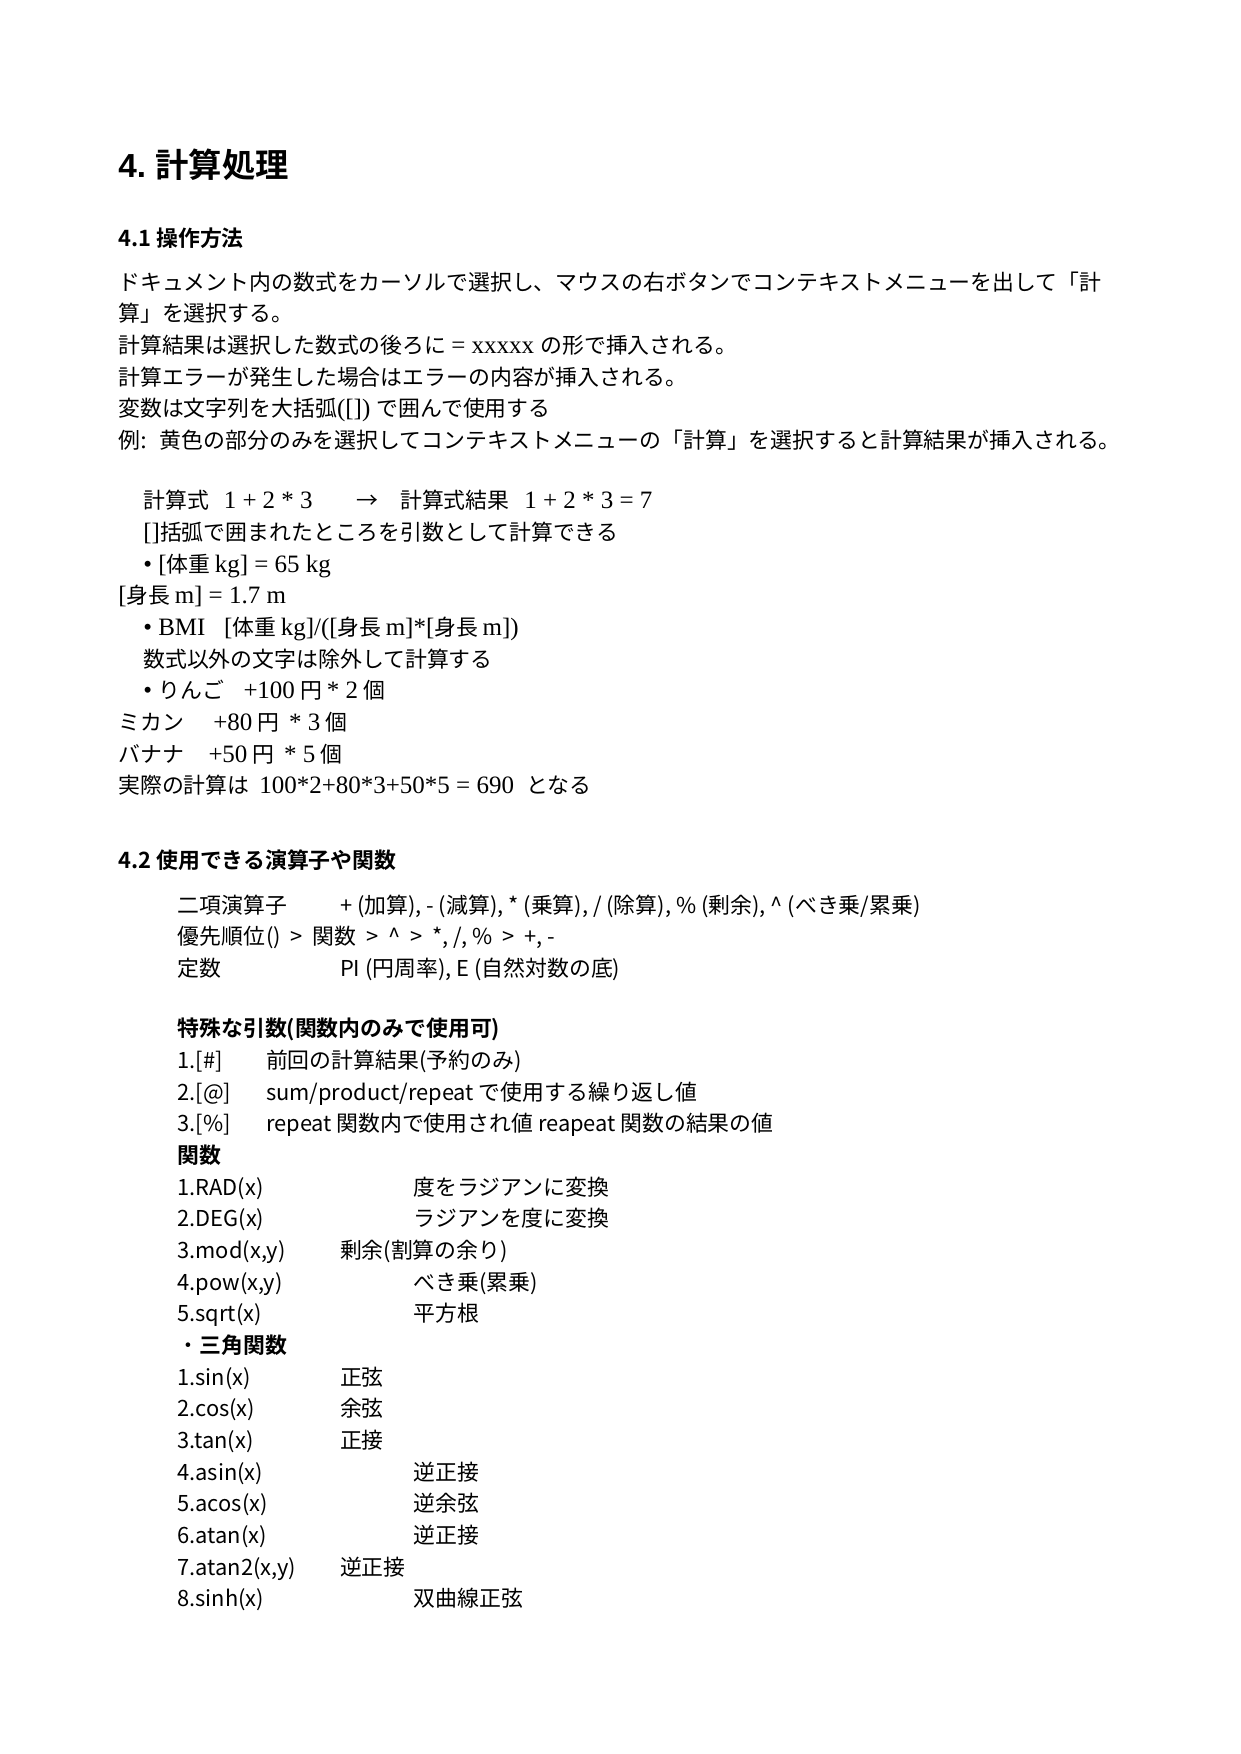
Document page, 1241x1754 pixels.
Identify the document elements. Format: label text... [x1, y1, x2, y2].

text 関数 [177, 1138, 1122, 1170]
text 3.[%] repeat関数内で使用され値 reapeat関数の結果の値 [177, 1106, 1122, 1138]
text • [体重kg] = 65 kg [身長m] = 1.7 m [118, 547, 1122, 610]
text 1.RAD(x) 度をラジアンに変換 [177, 1170, 1122, 1201]
text 4.pow(x,y) べき乗(累乗) [177, 1265, 1122, 1296]
text 2.cos(x) 余弦 [177, 1391, 1122, 1423]
text 8.sinh(x) 双曲線正弦 [177, 1581, 1122, 1613]
text 2.[@] sum/product/repeatで使用する繰り返し値 [177, 1075, 1122, 1106]
text 例: 黄色の部分のみを選択してコンテキストメニューの「計算」を選択すると計算結果が挿入される。 計算式 1 + 2 * 3 → 計算式結果 1 + 2 * 3 = 7 [118, 423, 1122, 515]
subtitle 4.2 使用できる演算子や関数 [118, 843, 1122, 875]
text 5.acos(x) 逆余弦 [177, 1486, 1122, 1518]
text 3.mod(x,y) 剰余(割算の余り) [177, 1233, 1122, 1265]
text ・三角関数 [177, 1328, 1122, 1360]
text 1.[#] 前回の計算結果(予約のみ) [177, 1043, 1122, 1075]
text 特殊な引数(関数内のみで使用可) [177, 1011, 1122, 1043]
text 2.DEG(x) ラジアンを度に変換 [177, 1201, 1122, 1233]
text ドキュメント内の数式をカーソルで選択し、マウスの右ボタンでコンテキストメニューを出して「計算」を選択する。 計算結果は選択した数式の後ろに = xxxxx の形で挿入される。 計算エラーが発生した場合はエラーの内容が挿入される。 変数は文字列を大括弧([]) で囲んで使用する [118, 265, 1122, 423]
subtitle 4. 計算処理 [118, 139, 1122, 187]
text • りんご +100円 * 2個 ミカン +80円 * 3個 バナナ +50円 * 5個 実際の計算は 100*2+80*3+50*5 = 690 となる [118, 673, 1122, 800]
text 定数 PI (円周率), E (自然対数の底) [177, 951, 1122, 983]
text 5.sqrt(x) 平方根 [177, 1296, 1122, 1328]
text 6.atan(x) 逆正接 [177, 1518, 1122, 1550]
text 7.atan2(x,y) 逆正接 [177, 1550, 1122, 1581]
text 数式以外の文字は除外して計算する [118, 642, 1122, 673]
subtitle 4.1 操作方法 [118, 221, 1122, 252]
text []括弧で囲まれたところを引数として計算できる [118, 515, 1122, 547]
text • BMI [体重kg]/([身長m]*[身長m]) [118, 610, 1122, 642]
text 3.tan(x) 正接 [177, 1423, 1122, 1455]
text 1.sin(x) 正弦 [177, 1360, 1122, 1391]
text 4.asin(x) 逆正接 [177, 1455, 1122, 1486]
text 優先順位 () > 関数 > ^ > *, /, % > +, - [177, 919, 1122, 951]
text 二項演算子 + (加算), - (減算), * (乗算), / (除算), % (剰余), ^ (べき乗/累乗) [177, 888, 1122, 919]
